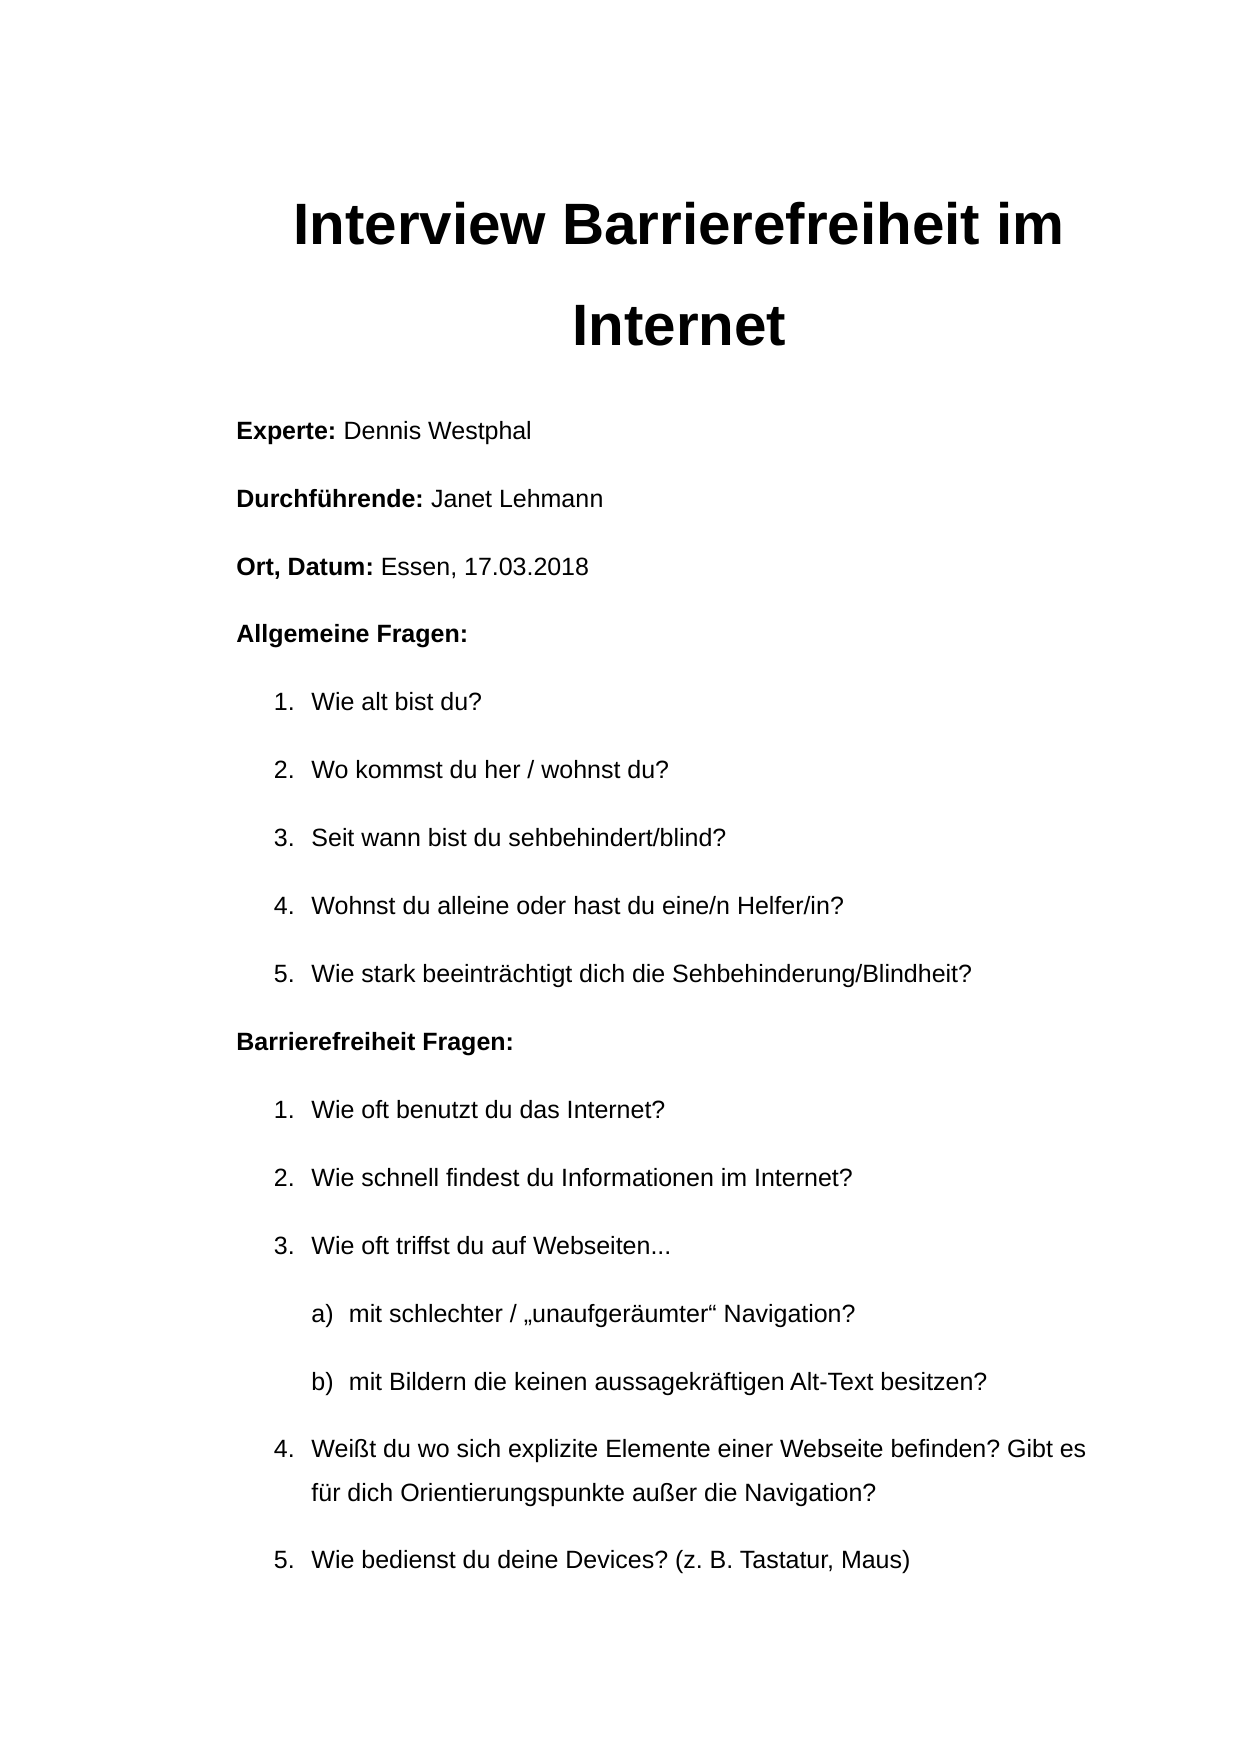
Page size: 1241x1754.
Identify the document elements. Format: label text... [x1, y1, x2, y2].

text Allgemeine Fragen: [236, 619, 1122, 648]
list Weißt du wo sich explizite Elemente einer Webseite befinden? Gibt es für dich Orientierungspunkte außer die Navigation? [274, 1434, 1122, 1506]
text Ort, Datum: Essen, 17.03.2018 [236, 551, 1122, 580]
text Barrierefreiheit Fragen: [236, 1027, 1122, 1056]
list Wie stark beeinträchtigt dich die Sehbehinderung/Blindheit? [274, 959, 1122, 988]
list Wie bedienst du deine Devices? (z. B. Tastatur, Maus) [274, 1545, 1122, 1574]
list Wo kommst du her / wohnst du? [274, 755, 1122, 784]
list mit Bildern die keinen aussagekräftigen Alt-Text besitzen? [311, 1366, 1122, 1395]
list Wie oft benutzt du das Internet? [274, 1095, 1122, 1123]
list Wie oft triffst du auf Webseiten... [274, 1231, 1122, 1259]
text Durchführende: Janet Lehmann [236, 483, 1122, 512]
list mit schlechter / „unaufgeräumter“ Navigation? [311, 1298, 1122, 1327]
text Experte: Dennis Westphal [236, 416, 1122, 444]
list Wohnst du alleine oder hast du eine/n Helfer/in? [274, 891, 1122, 920]
list Wie alt bist du? [274, 687, 1122, 716]
title Interview Barrierefreiheit im Internet [236, 189, 1122, 357]
list Seit wann bist du sehbehindert/blind? [274, 823, 1122, 852]
list Wie schnell findest du Informationen im Internet? [274, 1163, 1122, 1191]
